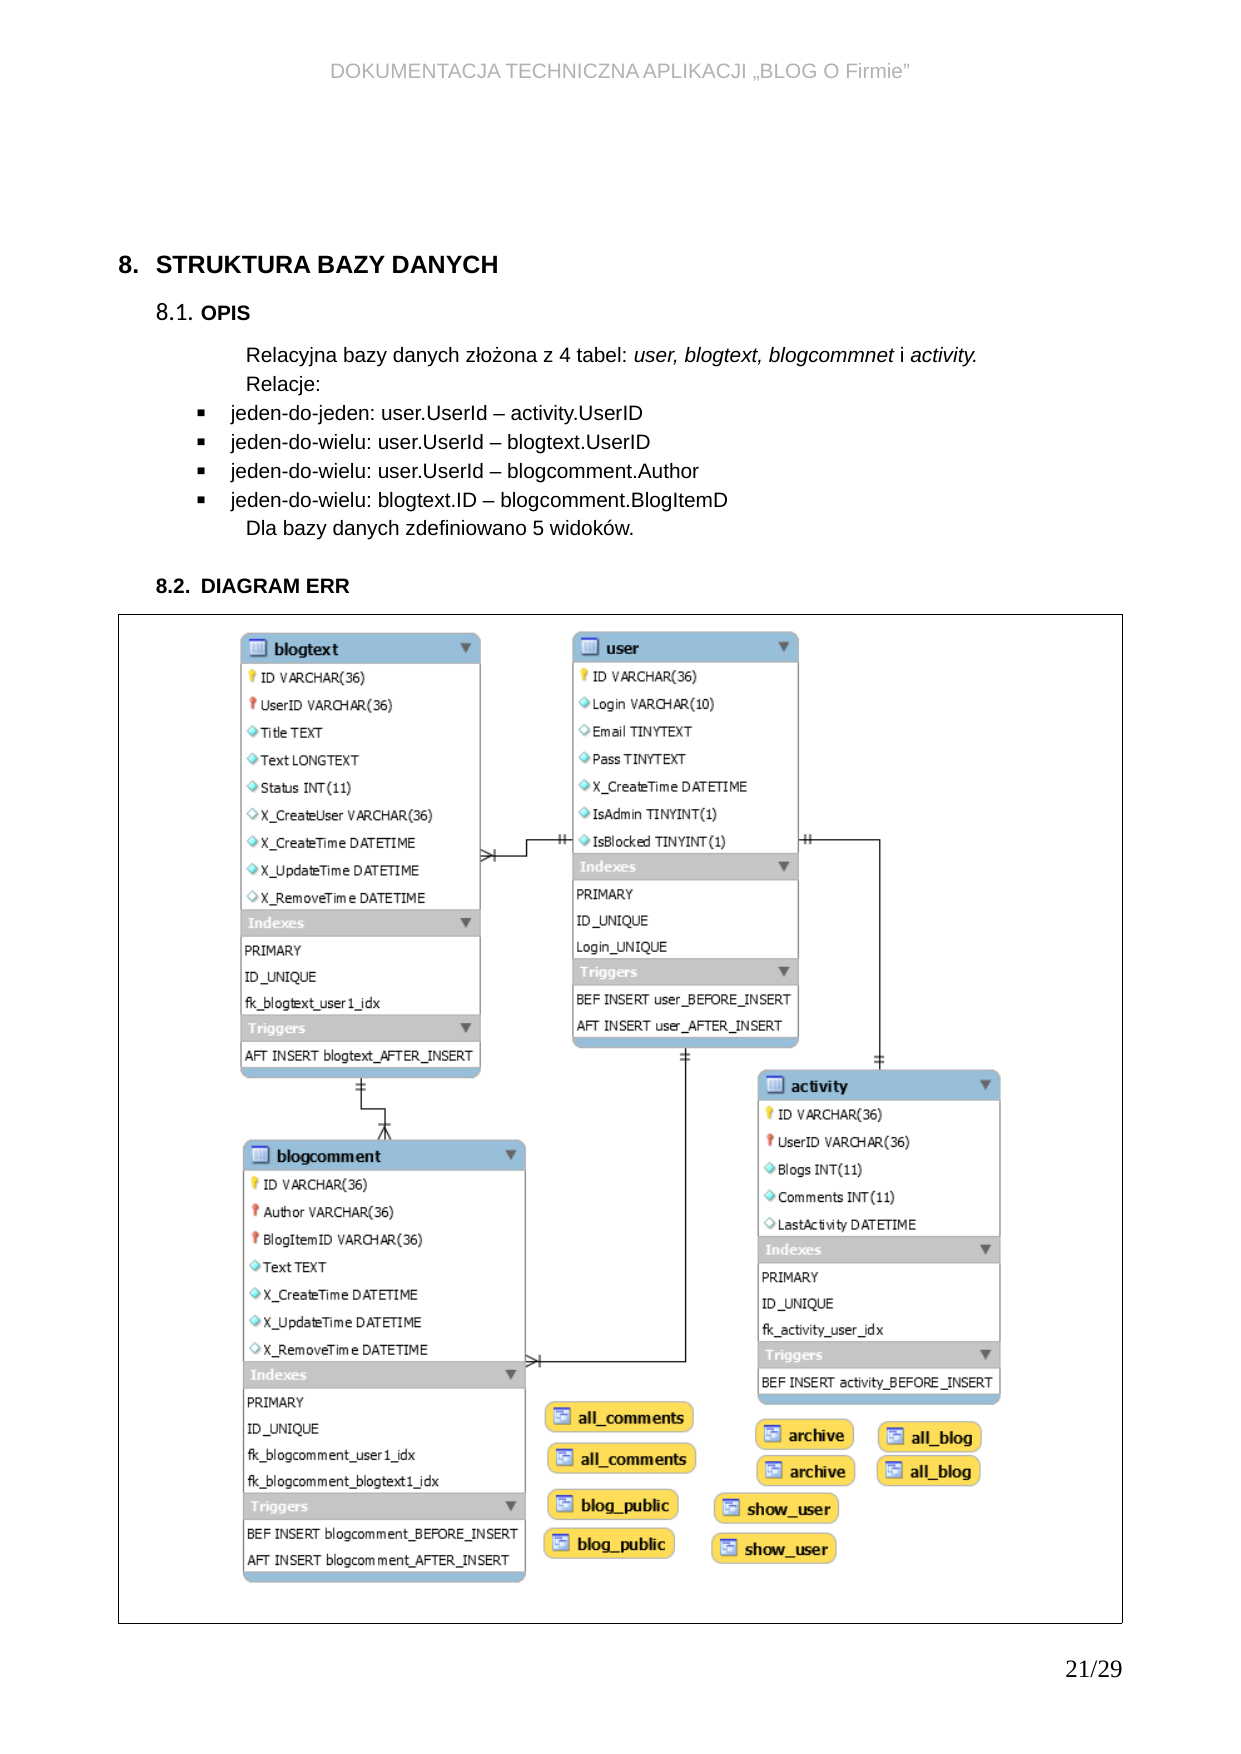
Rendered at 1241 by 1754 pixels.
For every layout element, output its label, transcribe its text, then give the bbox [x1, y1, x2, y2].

list Relacje: [193, 372, 1122, 396]
list Relacyjna bazy danych złożona z 4 tabel: user, blogtext, blogcommnet i activity. [193, 343, 1122, 367]
list jeden-do-wielu: user.UserId – blogcomment.Author [193, 458, 1122, 483]
list OpiS [156, 296, 1122, 326]
table_header [119, 615, 1122, 1623]
list Dla bazy danych zdefiniowano 5 widoków. [193, 516, 1122, 540]
list jeden-do-wielu: user.UserId – blogtext.UserID [193, 430, 1122, 454]
list jeden-do-jeden: user.UserId – activity.UserID [193, 401, 1122, 425]
list Struktura bazy danych [118, 250, 1122, 279]
list jeden-do-wielu: blogtext.ID – blogcomment.BlogItemD [193, 487, 1122, 511]
picture [228, 619, 1012, 1594]
list Diagram ERR [156, 574, 1122, 598]
